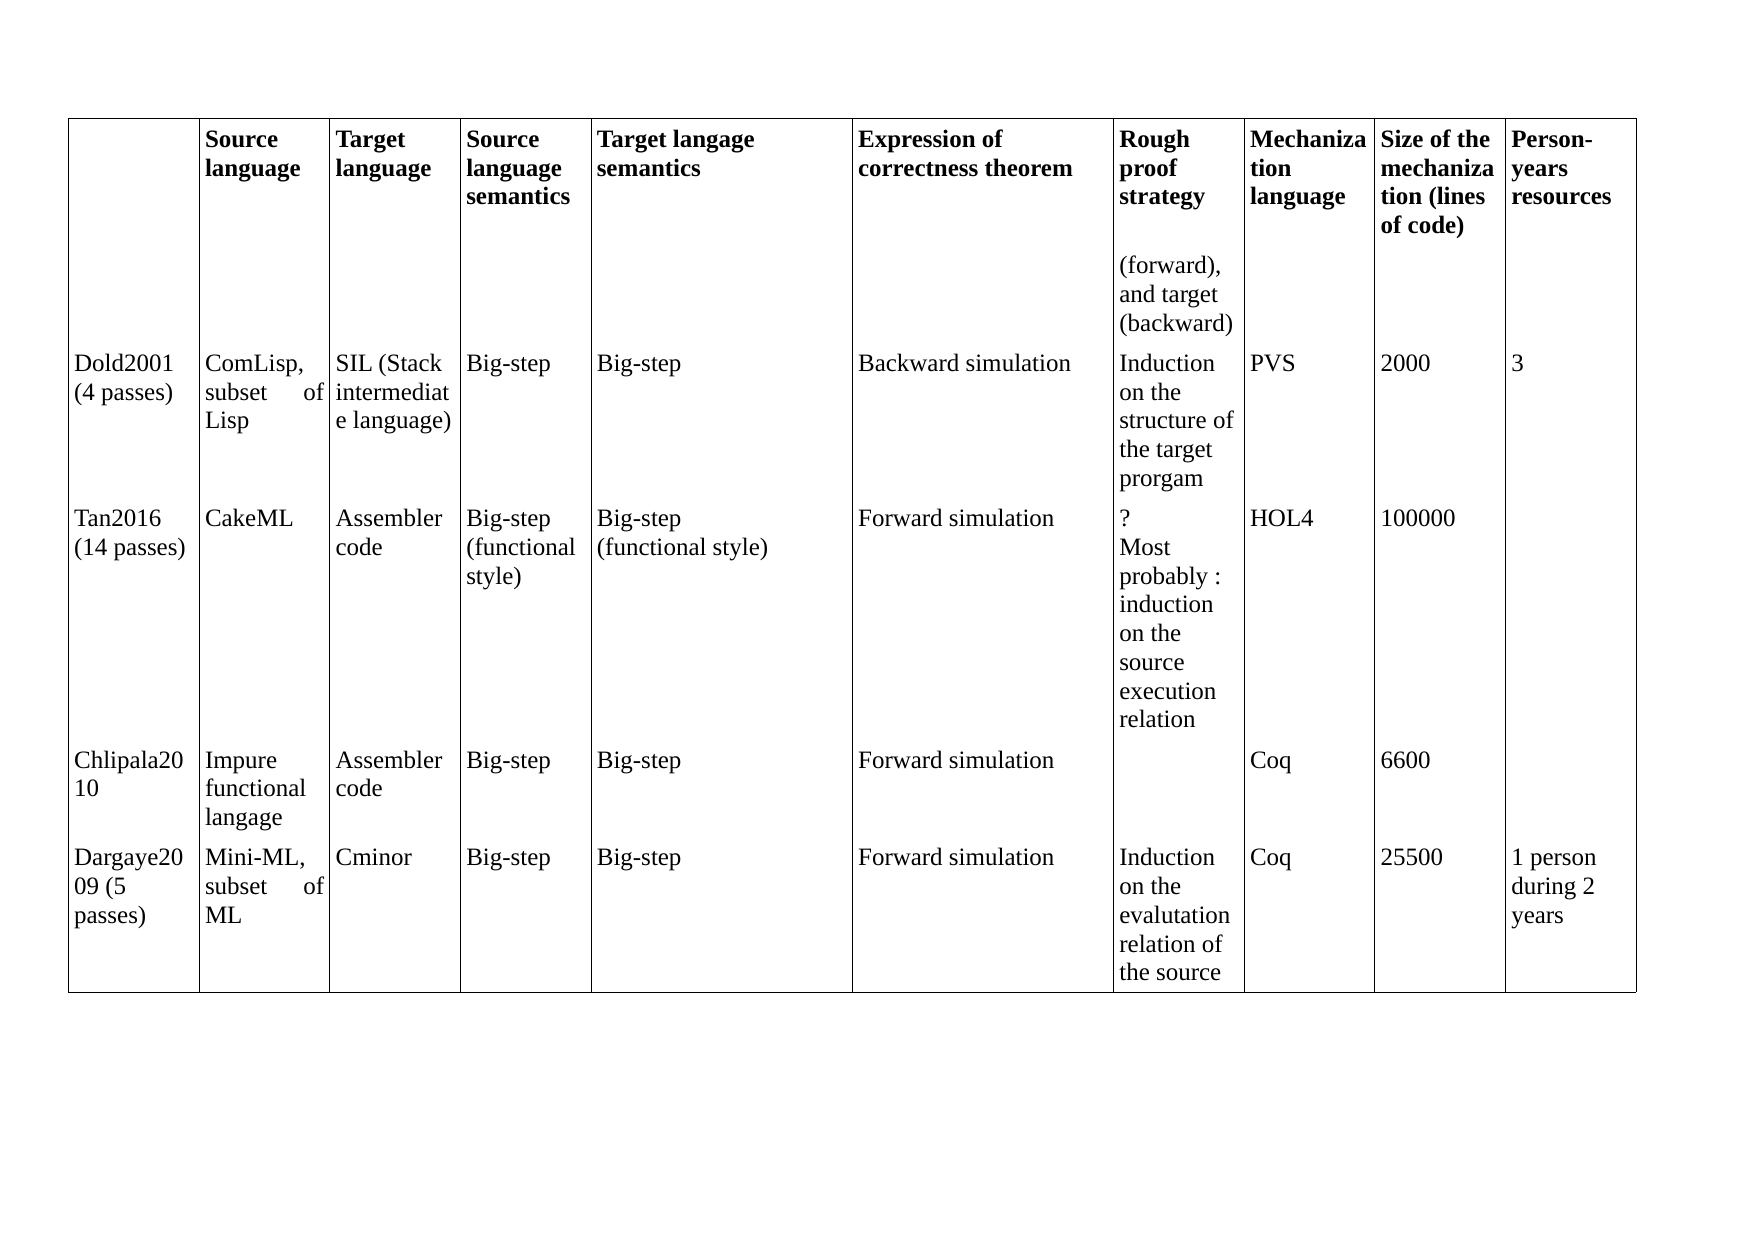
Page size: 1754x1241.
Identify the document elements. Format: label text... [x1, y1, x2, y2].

table_cell Big-step [461, 739, 591, 837]
table_cell [1245, 245, 1374, 342]
table_header Size of the mechanization (lines of code) [1375, 119, 1505, 245]
table_cell [592, 245, 852, 342]
table_header Source language semantics [461, 119, 591, 245]
table_cell [330, 245, 460, 342]
table_cell Big-step [592, 343, 852, 498]
table_cell ? Most probably : induction on the source execution relation [1114, 498, 1244, 739]
table_cell [1375, 245, 1505, 342]
table_cell ComLisp, subset of Lisp [200, 343, 329, 498]
table_cell Assembler code [330, 739, 460, 837]
table_cell HOL4 [1245, 498, 1374, 739]
table_header Expression of correctness theorem [853, 119, 1113, 245]
table_cell [1506, 245, 1636, 342]
table_header Rough proof strategy [1114, 119, 1244, 245]
table_cell [853, 245, 1113, 342]
table_cell Big-step [461, 343, 591, 498]
table_cell Forward simulation [853, 739, 1113, 837]
table_cell [1114, 739, 1244, 837]
table_cell 25500 [1375, 837, 1505, 992]
table_cell Cminor [330, 837, 460, 992]
table_cell 1 person during 2 years [1506, 837, 1636, 992]
table_cell Dold2001 (4 passes) [69, 343, 199, 498]
table_header [69, 119, 199, 245]
table_cell [200, 245, 329, 342]
table_cell Tan2016 (14 passes) [69, 498, 199, 739]
table_header Target langage semantics [592, 119, 852, 245]
table_cell Coq [1245, 837, 1374, 992]
table_cell Backward simulation [853, 343, 1113, 498]
table_cell Induction on the evalutation relation of the source [1114, 837, 1244, 992]
table_header Mechanization language [1245, 119, 1374, 245]
table_cell Assembler code [330, 498, 460, 739]
table_cell Coq [1245, 739, 1374, 837]
table_cell 3 [1506, 343, 1636, 498]
table_cell PVS [1245, 343, 1374, 498]
table_cell 100000 [1375, 498, 1505, 739]
table_cell Impure functional langage [200, 739, 329, 837]
table_cell Mini-ML, subset of ML [200, 837, 329, 992]
table_cell SIL (Stack intermediate language) [330, 343, 460, 498]
table_cell 6600 [1375, 739, 1505, 837]
table_cell Forward simulation [853, 837, 1113, 992]
table_cell [461, 245, 591, 342]
table_cell CakeML [200, 498, 329, 739]
table_cell Forward simulation [853, 498, 1113, 739]
table_cell Big-step [461, 837, 591, 992]
table_cell [1506, 739, 1636, 837]
table_cell 2000 [1375, 343, 1505, 498]
table_cell Big-step [592, 739, 852, 837]
table_cell Dargaye2009 (5 passes) [69, 837, 199, 992]
table_cell Big-step (functional style) [461, 498, 591, 739]
table_cell Big-step (functional style) [592, 498, 852, 739]
table_cell Chlipala2010 [69, 739, 199, 837]
table_header Target language [330, 119, 460, 245]
table_cell Big-step [592, 837, 852, 992]
table_cell Induction on the structure of the target prorgam [1114, 343, 1244, 498]
table_cell (forward), and target (backward) [1114, 245, 1244, 342]
table_cell [69, 245, 199, 342]
table_header Source language [200, 119, 329, 245]
table_header Person-years resources [1506, 119, 1636, 245]
table_cell [1506, 498, 1636, 739]
